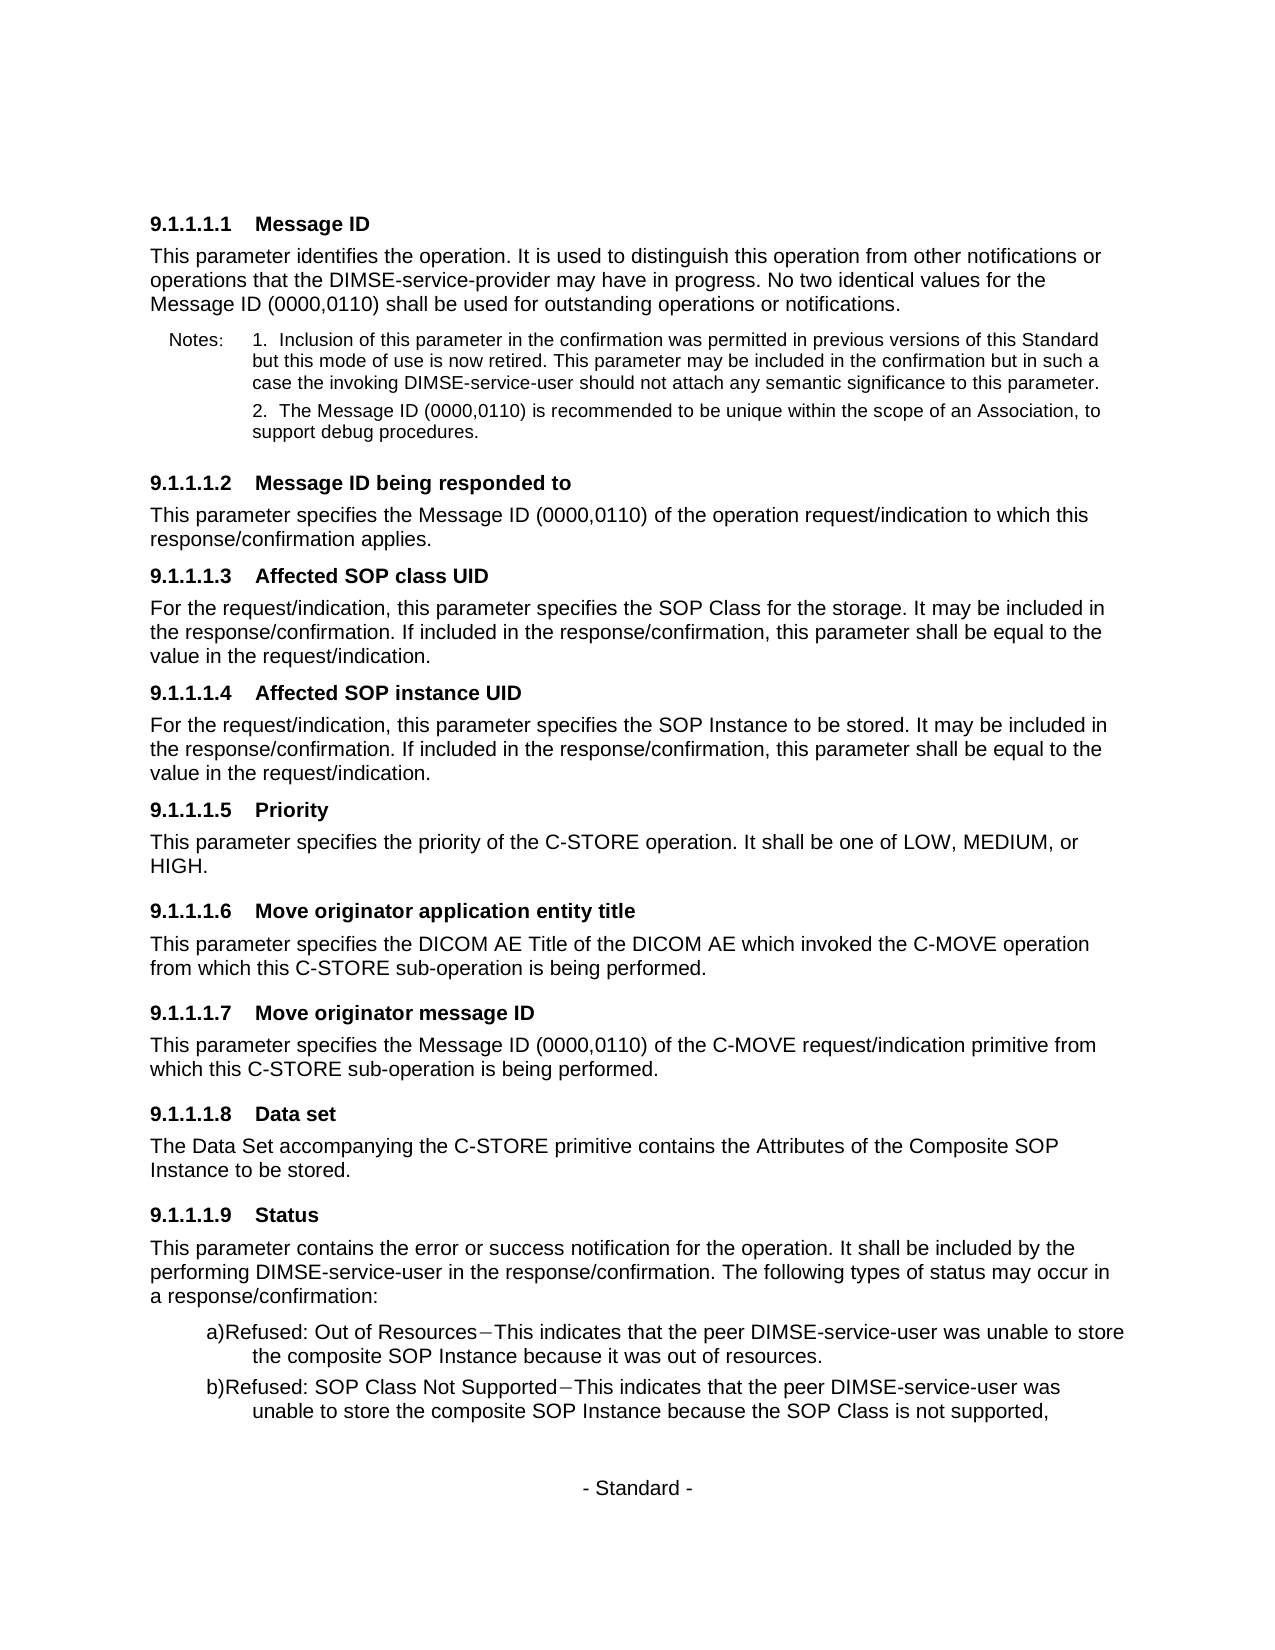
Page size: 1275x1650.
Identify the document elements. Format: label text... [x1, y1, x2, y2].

subtitle 9.1.1.1.6 Move originator application entity title [150, 899, 1125, 923]
text This parameter specifies the DICOM AE Title of the DICOM AE which invoked the C-MOVE operation from which this C-STORE sub-operation is being performed. [150, 931, 1125, 979]
subtitle 9.1.1.1.7 Move originator message ID [150, 1000, 1125, 1024]
subtitle 9.1.1.1.9 Status [150, 1203, 1125, 1227]
subtitle 9.1.1.1.5 Priority [150, 798, 1125, 822]
text For the request/indication, this parameter specifies the SOP Instance to be stored. It may be included in the response/confirmation. If included in the response/confirmation, this parameter shall be equal to the value in the request/indication. [150, 713, 1125, 785]
text Notes 1. Inclusion of this parameter in the confirmation was permitted in previous versions of this Standard but this mode of use is now retired. This parameter may be included in the confirmation but in such a case the invoking DIMSE-service-user should not attach any semantic significance to this parameter. [169, 329, 1125, 393]
text This parameter specifies the priority of the C-STORE operation. It shall be one of LOW, MEDIUM, or HIGH. [150, 830, 1125, 878]
text This parameter identifies the operation. It is used to distinguish this operation from other notifications or operations that the DIMSE-service-provider may have in progress. No two identical values for the Message ID (0000,0110) shall be used for outstanding operations or notifications. [150, 244, 1125, 316]
subtitle 9.1.1.1.8 Data set [150, 1102, 1125, 1126]
subtitle 9.1.1.1.3 Affected SOP class UID [150, 563, 1125, 588]
text This parameter specifies the Message ID (0000,0110) of the operation request/indication to which this response/confirmation applies. [150, 503, 1125, 551]
subtitle 9.1.1.1.4 Affected SOP instance UID [150, 681, 1125, 705]
subtitle 9.1.1.1.2 Message ID being responded to [150, 471, 1125, 494]
text For the request/indication, this parameter specifies the SOP Class for the storage. It may be included in the response/confirmation. If included in the response/confirmation, this parameter shall be equal to the value in the request/indication. [150, 596, 1125, 668]
text This parameter contains the error or success notification for the operation. It shall be included by the performing DIMSE-service-user in the response/confirmation. The following types of status may occur in a response/confirmation: [150, 1236, 1125, 1308]
subtitle 9.1.1.1.1 Message ID [150, 212, 1125, 236]
text 2. The Message ID (0000,0110) is recommended to be unique within the scope of an Association, to support debug procedures. [169, 399, 1125, 464]
text This parameter specifies the Message ID (0000,0110) of the C-MOVE request/indication primitive from which this C-STORE sub-operation is being performed. [150, 1033, 1125, 1081]
text b) Refused: SOP Class Not SupportedThis indicates that the peer DIMSE-service-user was unable to store the composite SOP Instance because the SOP Class is not supported, [206, 1374, 1125, 1423]
text a) Refused: Out of ResourcesThis indicates that the peer DIMSE-service-user was unable to store the composite SOP Instance because it was out of resources. [206, 1320, 1125, 1368]
text The Data Set accompanying the C-STORE primitive contains the Attributes of the Composite SOP Instance to be stored. [150, 1134, 1125, 1182]
